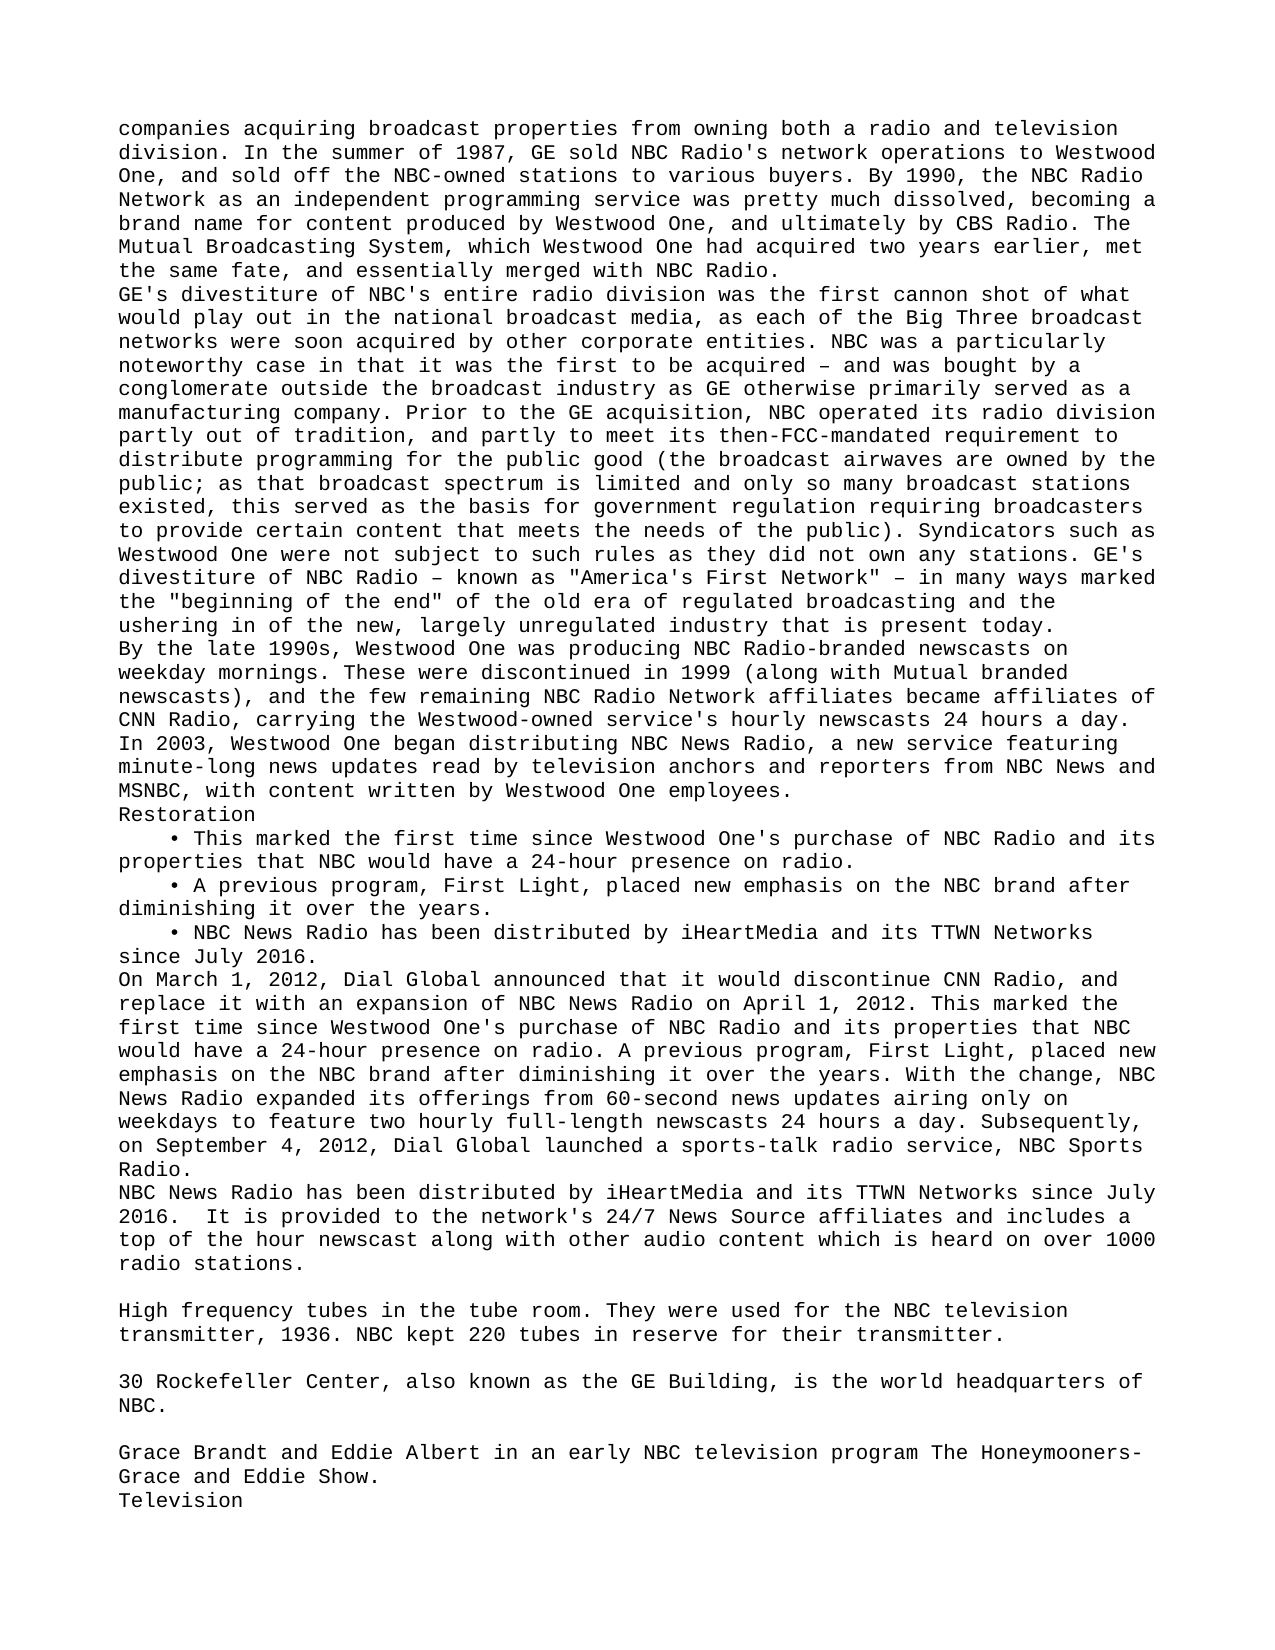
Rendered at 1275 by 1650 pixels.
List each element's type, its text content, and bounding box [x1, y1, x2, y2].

text 30 Rockefeller Center, also known as the GE Building, is the world headquarters of NBC. [118, 1371, 1157, 1419]
text • A previous program, First Light, placed new emphasis on the NBC brand after diminishing it over the years. [118, 875, 1157, 922]
text Restoration [118, 804, 1157, 827]
text companies acquiring broadcast properties from owning both a radio and television division. In the summer of 1987, GE sold NBC Radio's network operations to Westwood One, and sold off the NBC-owned stations to various buyers. By 1990, the NBC Radio Network as an independent programming service was pretty much dissolved, becoming a brand name for content produced by Westwood One, and ultimately by CBS Radio. The Mutual Broadcasting System, which Westwood One had acquired two years earlier, met the same fate, and essentially merged with NBC Radio. [118, 118, 1157, 284]
text • This marked the first time since Westwood One's purchase of NBC Radio and its properties that NBC would have a 24-hour presence on radio. [118, 827, 1157, 875]
text By the late 1990s, Westwood One was producing NBC Radio-branded newscasts on weekday mornings. These were discontinued in 1999 (along with Mutual branded newscasts), and the few remaining NBC Radio Network affiliates became affiliates of CNN Radio, carrying the Westwood-owned service's hourly newscasts 24 hours a day. In 2003, Westwood One began distributing NBC News Radio, a new service featuring minute-long news updates read by television anchors and reporters from NBC News and MSNBC, with content written by Westwood One employees. [118, 638, 1157, 804]
text Grace Brandt and Eddie Albert in an early NBC television program The Honeymooners-Grace and Eddie Show. [118, 1442, 1157, 1489]
text NBC News Radio has been distributed by iHeartMedia and its TTWN Networks since July 2016. It is provided to the network's 24/7 News Source affiliates and includes a top of the hour newscast along with other audio content which is heard on over 1000 radio stations. [118, 1182, 1157, 1277]
text On March 1, 2012, Dial Global announced that it would discontinue CNN Radio, and replace it with an expansion of NBC News Radio on April 1, 2012. This marked the first time since Westwood One's purchase of NBC Radio and its properties that NBC would have a 24-hour presence on radio. A previous program, First Light, placed new emphasis on the NBC brand after diminishing it over the years. With the change, NBC News Radio expanded its offerings from 60-second news updates airing only on weekdays to feature two hourly full-length newscasts 24 hours a day. Subsequently, on September 4, 2012, Dial Global launched a sports-talk radio service, NBC Sports Radio. [118, 969, 1157, 1182]
text Television [118, 1489, 1157, 1513]
text • NBC News Radio has been distributed by iHeartMedia and its TTWN Networks since July 2016. [118, 922, 1157, 969]
text High frequency tubes in the tube room. They were used for the NBC television transmitter, 1936. NBC kept 220 tubes in reserve for their transmitter. [118, 1300, 1157, 1348]
text GE's divestiture of NBC's entire radio division was the first cannon shot of what would play out in the national broadcast media, as each of the Big Three broadcast networks were soon acquired by other corporate entities. NBC was a particularly noteworthy case in that it was the first to be acquired – and was bought by a conglomerate outside the broadcast industry as GE otherwise primarily served as a manufacturing company. Prior to the GE acquisition, NBC operated its radio division partly out of tradition, and partly to meet its then-FCC-mandated requirement to distribute programming for the public good (the broadcast airwaves are owned by the public; as that broadcast spectrum is limited and only so many broadcast stations existed, this served as the basis for government regulation requiring broadcasters to provide certain content that meets the needs of the public). Syndicators such as Westwood One were not subject to such rules as they did not own any stations. GE's divestiture of NBC Radio – known as "America's First Network" – in many ways marked the "beginning of the end" of the old era of regulated broadcasting and the ushering in of the new, largely unregulated industry that is present today. [118, 284, 1157, 638]
